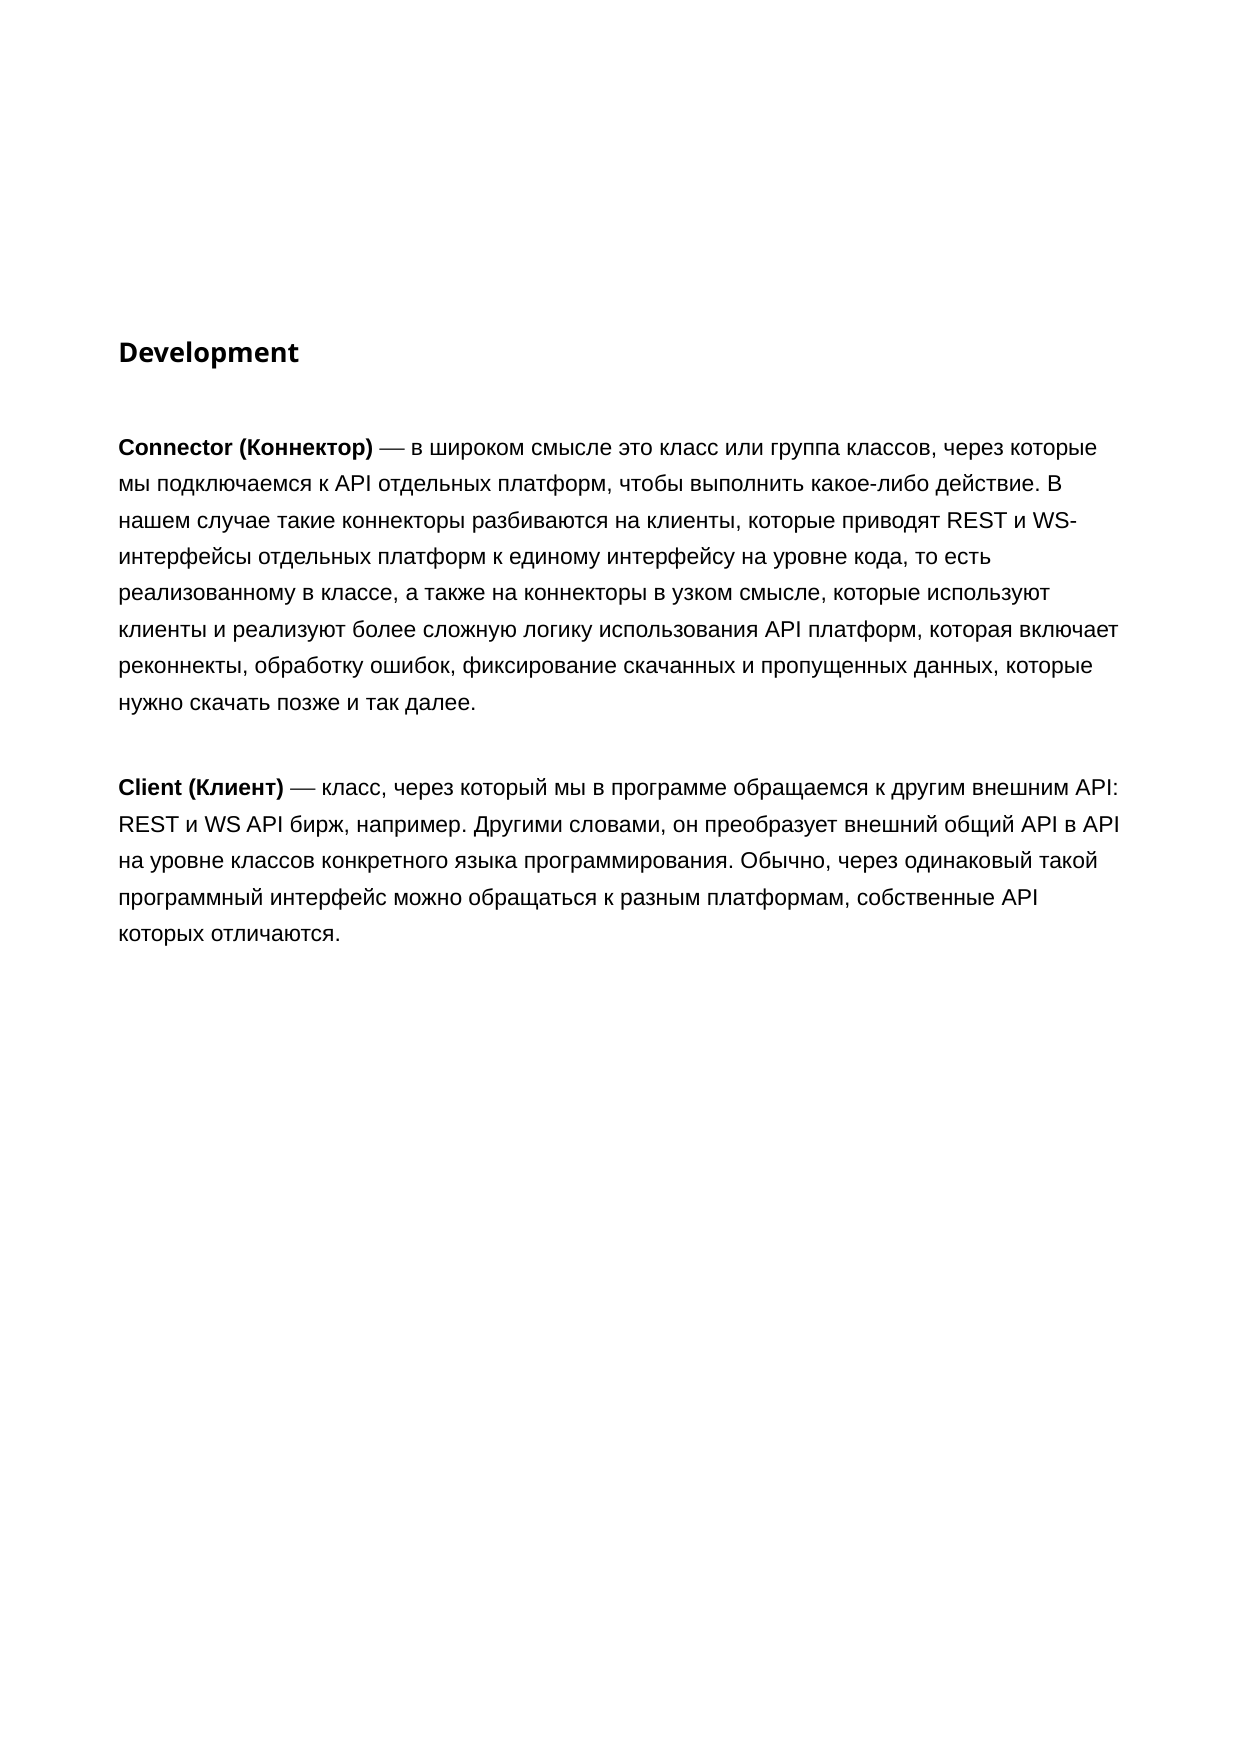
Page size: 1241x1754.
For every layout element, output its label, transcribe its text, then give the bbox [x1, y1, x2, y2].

subtitle Development [118, 333, 1122, 370]
text Client (Клиент) — класс, через который мы в программе обращаемся к другим внешним API: REST и WS API бирж, например. Другими словами, он преобразует внешний общий API в API на уровне классов конкретного языка программирования. Обычно, через одинаковый такой программный интерфейс можно обращаться к разным платформам, собственные API которых отличаются. [118, 772, 1122, 947]
text Connector (Коннектор) — в широком смысле это класс или группа классов, через которые мы подключаемся к API отдельных платформ, чтобы выполнить какое-либо действие. В нашем случае такие коннекторы разбиваются на клиенты, которые приводят REST и WS-интерфейсы отдельных платформ к единому интерфейсу на уровне кода, то есть реализованному в классе, а также на коннекторы в узком смысле, которые используют клиенты и реализуют более сложную логику использования API платформ, которая включает реконнекты, обработку ошибок, фиксирование скачанных и пропущенных данных, которые нужно скачать позже и так далее. [118, 432, 1122, 715]
